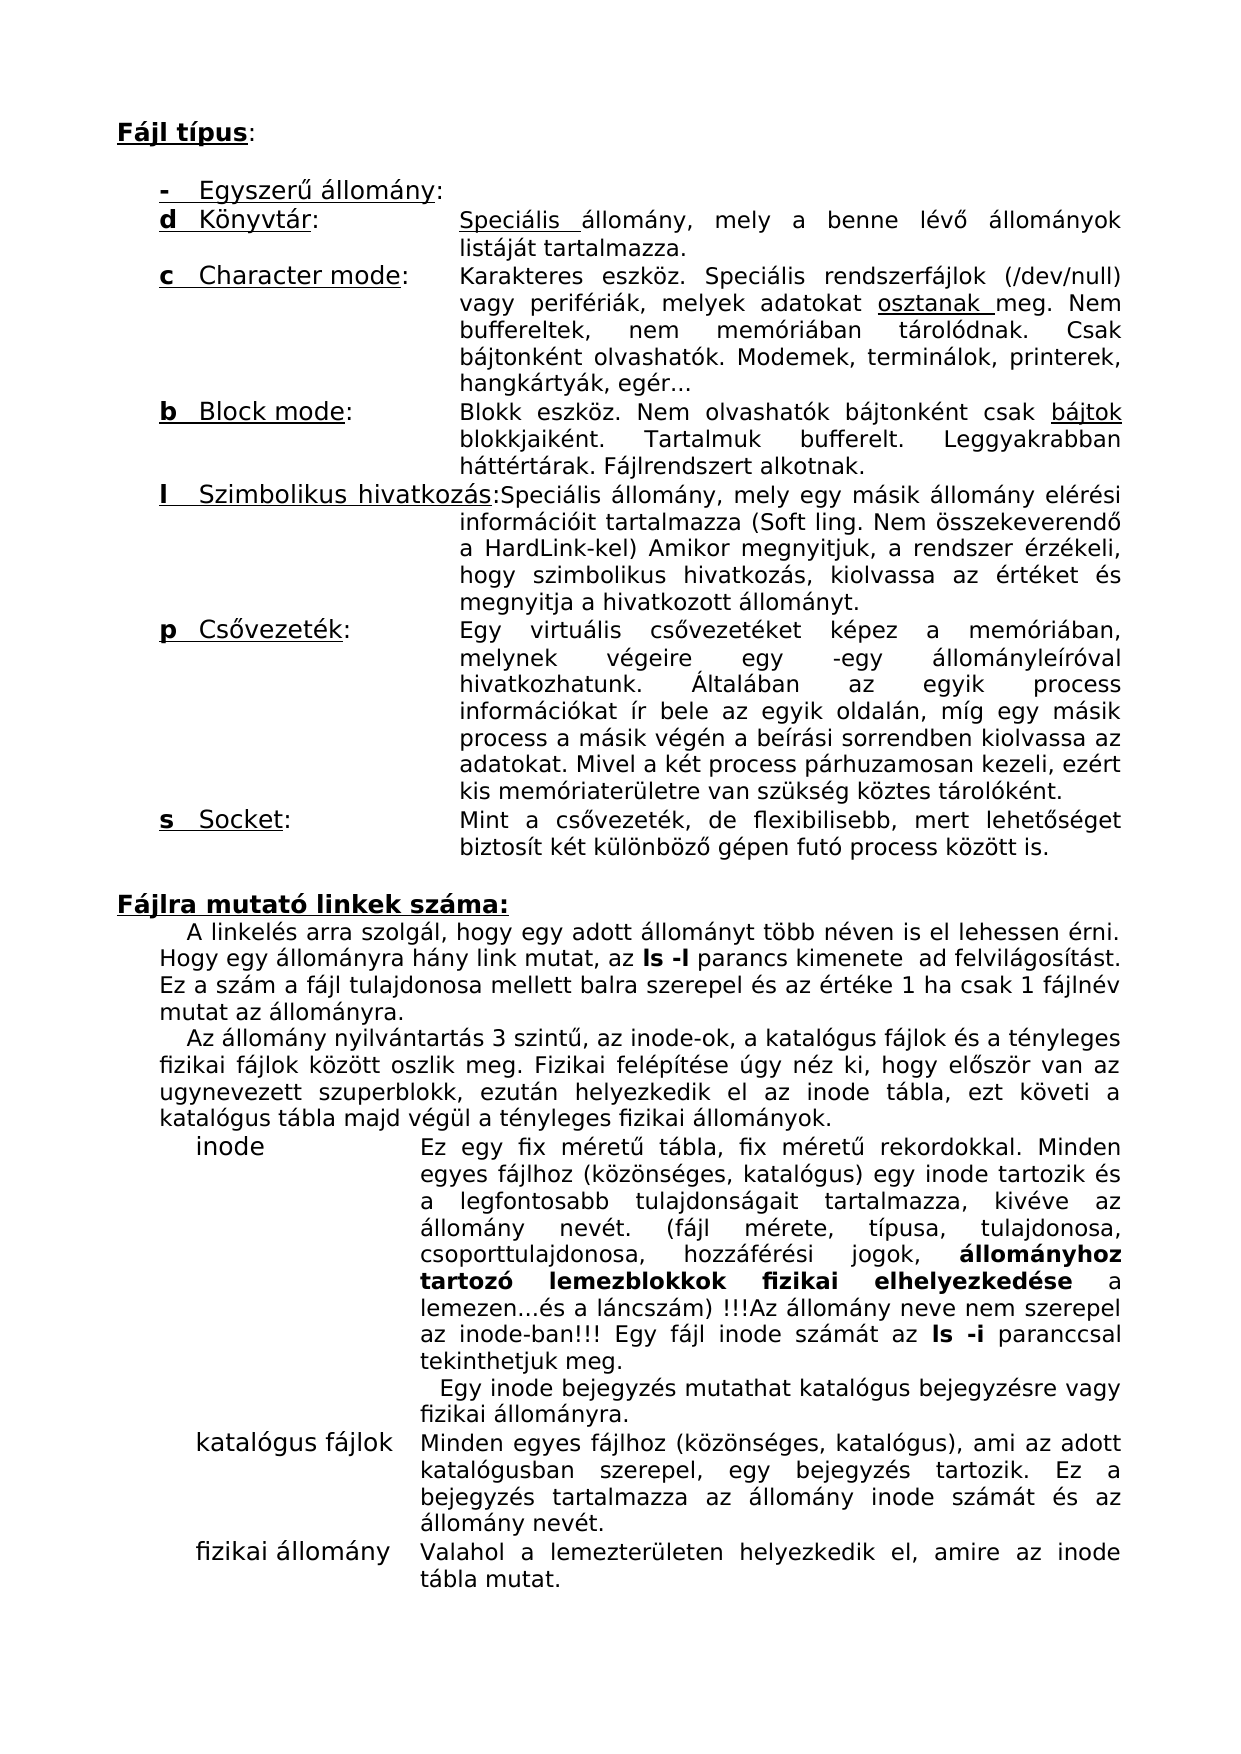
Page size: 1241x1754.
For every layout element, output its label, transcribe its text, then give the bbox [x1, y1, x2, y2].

text l Szimbolikus hivatkozás:Speciális állomány, mely egy másik állomány elérési információit tartalmazza (Soft ling. Nem összekeverendő a HardLink-kel) Amikor megnyitjuk, a rendszer érzékeli, hogy szimbolikus hivatkozás, kiolvassa az értéket és megnyitja a hivatkozott állományt. [159, 480, 1122, 616]
text p Csővezeték: Egy virtuális csővezetéket képez a memóriában, melynek végeire egy -egy állományleíróval hivatkozhatunk. Általában az egyik process információkat ír bele az egyik oldalán, míg egy másik process a másik végén a beírási sorrendben kiolvassa az adatokat. Mivel a két process párhuzamosan kezeli, ezért kis memóriaterületre van szükség köztes tárolóként. [159, 616, 1122, 805]
text Egy inode bejegyzés mutathat katalógus bejegyzésre vagy fizikai állományra. [420, 1375, 1122, 1428]
text c Character mode: Karakteres eszköz. Speciális rendszerfájlok (/dev/null) vagy perifériák, melyek adatokat osztanak meg. Nem buffereltek, nem memóriában tárolódnak. Csak bájtonként olvashatók. Modemek, terminálok, printerek, hangkártyák, egér... [159, 261, 1122, 397]
text Fájl típus: [117, 118, 1122, 147]
text s Socket: Mint a csővezeték, de flexibilisebb, mert lehetőséget biztosít két különböző gépen futó process között is. [159, 805, 1122, 861]
text A linkelés arra szolgál, hogy egy adott állományt több néven is el lehessen érni. Hogy egy állományra hány link mutat, az ls -l parancs kimenete ad felvilágosítást. Ez a szám a fájl tulajdonosa mellett balra szerepel és az értéke 1 ha csak 1 fájlnév mutat az állományra. [159, 919, 1122, 1026]
text inode Ez egy fix méretű tábla, fix méretű rekordokkal. Minden egyes fájlhoz (közönséges, katalógus) egy inode tartozik és a legfontosabb tulajdonságait tartalmazza, kivéve az állomány nevét. (fájl mérete, típusa, tulajdonosa, csoporttulajdonosa, hozzáférési jogok, állományhoz tartozó lemezblokkok fizikai elhelyezkedése a lemezen...és a láncszám) !!!Az állomány neve nem szerepel az inode-ban!!! Egy fájl inode számát az ls -i paranccsal tekinthetjuk meg. [195, 1132, 1122, 1375]
text Az állomány nyilvántartás 3 szintű, az inode-ok, a katalógus fájlok és a tényleges fizikai fájlok között oszlik meg. Fizikai felépítése úgy néz ki, hogy először van az ugynevezett szuperblokk, ezután helyezkedik el az inode tábla, ezt követi a katalógus tábla majd végül a tényleges fizikai állományok. [159, 1026, 1122, 1132]
text Fájlra mutató linkek száma: [117, 890, 1122, 919]
text fizikai állomány Valahol a lemezterületen helyezkedik el, amire az inode tábla mutat. [195, 1537, 1122, 1593]
text katalógus fájlok Minden egyes fájlhoz (közönséges, katalógus), ami az adott katalógusban szerepel, egy bejegyzés tartozik. Ez a bejegyzés tartalmazza az állomány inode számát és az állomány nevét. [195, 1428, 1122, 1537]
text d Könyvtár: Speciális állomány, mely a benne lévő állományok listáját tartalmazza. [159, 206, 1122, 261]
text b Block mode: Blokk eszköz. Nem olvashatók bájtonként csak bájtok blokkjaiként. Tartalmuk bufferelt. Leggyakrabban háttértárak. Fájlrendszert alkotnak. [159, 397, 1122, 480]
text - Egyszerű állomány: [159, 176, 1122, 206]
